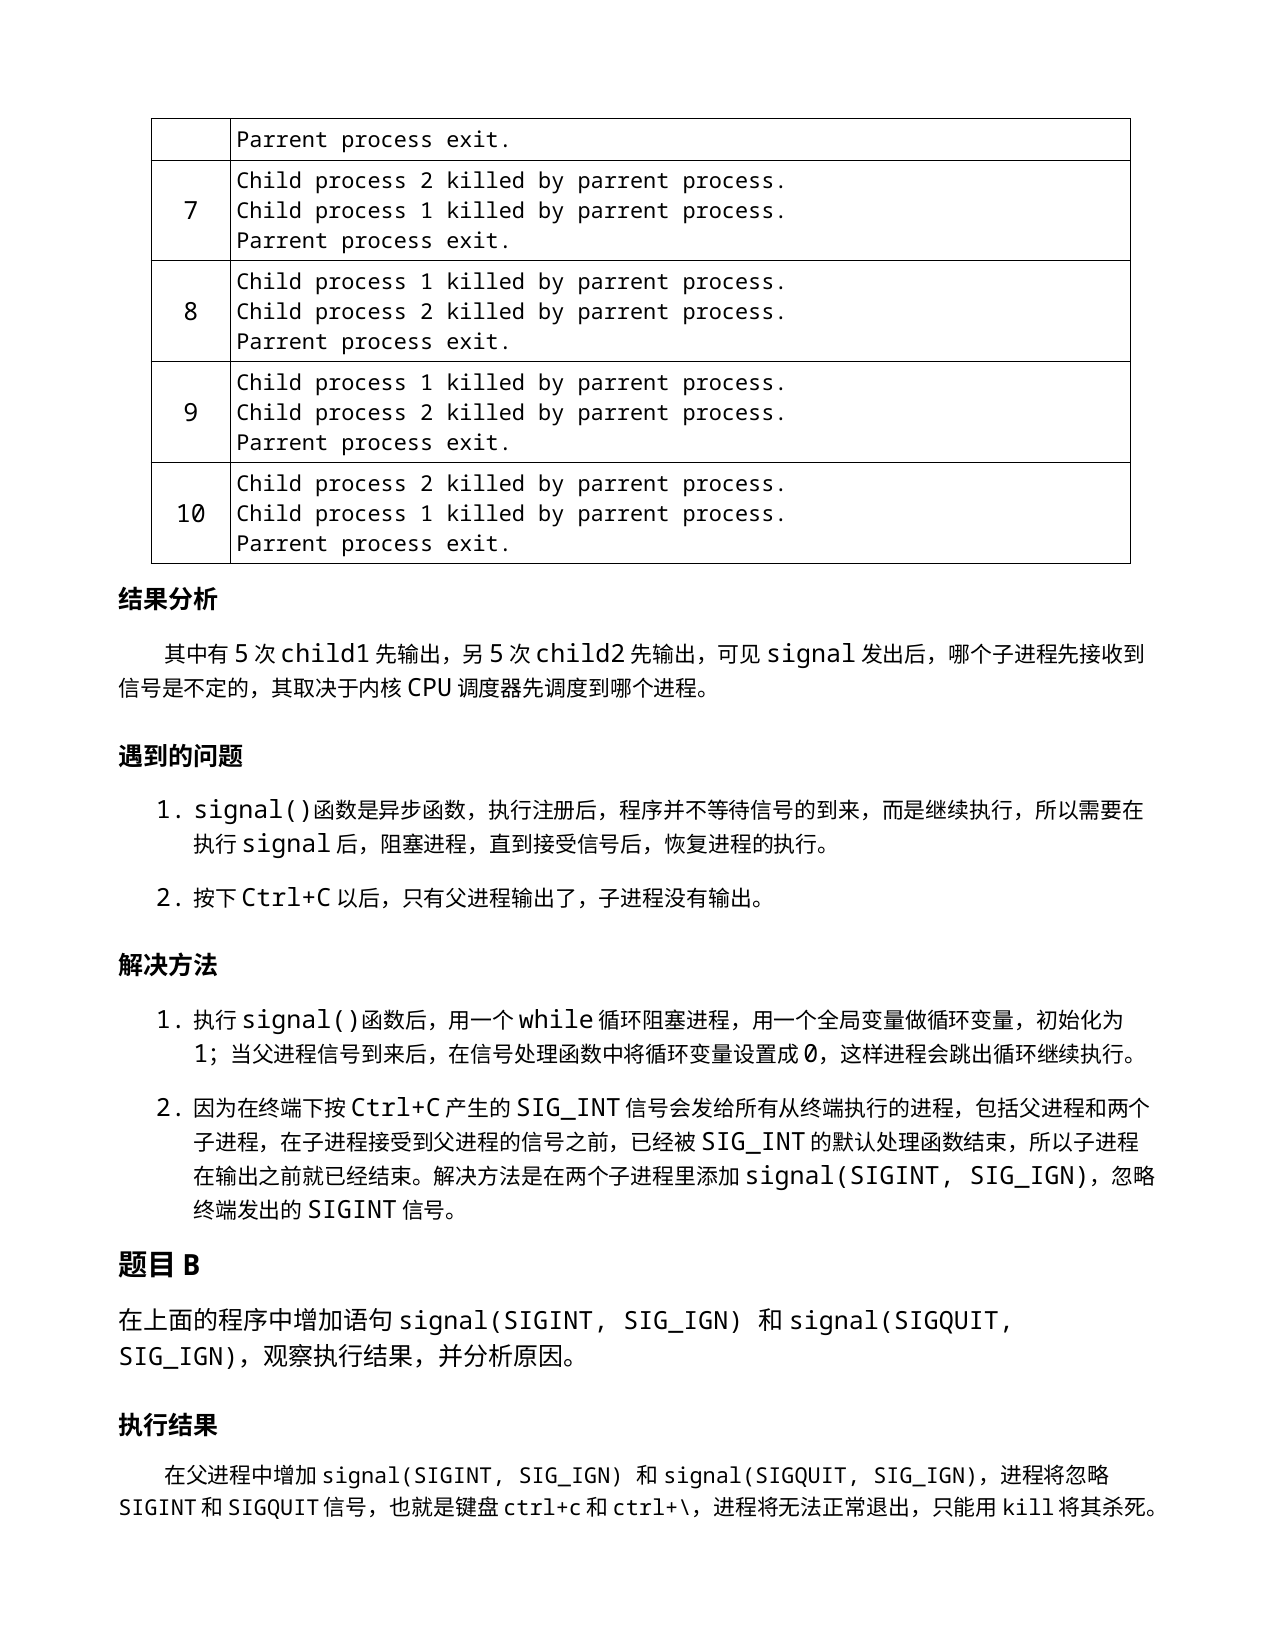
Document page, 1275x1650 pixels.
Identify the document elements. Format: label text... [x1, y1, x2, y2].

list 执行signal()函数后，用一个while循环阻塞进程，用一个全局变量做循环变量，初始化为1；当父进程信号到来后，在信号处理函数中将循环变量设置成0，这样进程会跳出循环继续执行。 [156, 1002, 1157, 1070]
text 解决方法 [118, 946, 1157, 982]
table_cell Child process 1 killed by parrent process. Child process 2 killed by parrent process. Parrent process exit. [231, 261, 1130, 361]
text 遇到的问题 [118, 736, 1157, 772]
text 其中有5次child1先输出，另5次child2先输出，可见signal发出后，哪个子进程先接收到信号是不定的，其取决于内核CPU调度器先调度到哪个进程。 [118, 635, 1157, 703]
text 结果分析 [118, 579, 1157, 616]
table_cell Child process 1 killed by parrent process. Child process 2 killed by parrent process. Parrent process exit. [231, 362, 1130, 462]
table_cell Child process 2 killed by parrent process. Child process 1 killed by parrent process. Parrent process exit. [231, 161, 1130, 260]
list 按下Ctrl+C以后，只有父进程输出了，子进程没有输出。 [156, 879, 1157, 913]
table_cell 10 [152, 463, 230, 563]
list 因为在终端下按Ctrl+C产生的SIG_INT信号会发给所有从终端执行的进程，包括父进程和两个子进程，在子进程接受到父进程的信号之前，已经被SIG_INT的默认处理函数结束，所以子进程在输出之前就已经结束。解决方法是在两个子进程里添加signal(SIGINT, SIG_IGN)，忽略终端发出的SIGINT信号。 [156, 1089, 1157, 1225]
table_cell [152, 119, 230, 159]
table_cell Parrent process exit. [231, 119, 1130, 159]
text 题目B [118, 1242, 1157, 1284]
list signal()函数是异步函数，执行注册后，程序并不等待信号的到来，而是继续执行，所以需要在执行signal后，阻塞进程，直到接受信号后，恢复进程的执行。 [156, 792, 1157, 860]
table_cell 8 [152, 261, 230, 361]
text 执行结果 [118, 1405, 1157, 1442]
table_cell Child process 2 killed by parrent process. Child process 1 killed by parrent process. Parrent process exit. [231, 463, 1130, 563]
table_cell 7 [152, 161, 230, 260]
text 在父进程中增加signal(SIGINT, SIG_IGN) 和 signal(SIGQUIT, SIG_IGN)，进程将忽略SIGINT和SIGQUIT信号，也就是键盘ctrl+c和ctrl+\，进程将无法正常退出，只能用kill将其杀死。 [118, 1458, 1157, 1521]
table_cell 9 [152, 362, 230, 462]
text 在上面的程序中增加语句signal(SIGINT, SIG_IGN) 和 signal(SIGQUIT, SIG_IGN)，观察执行结果，并分析原因。 [118, 1300, 1157, 1373]
